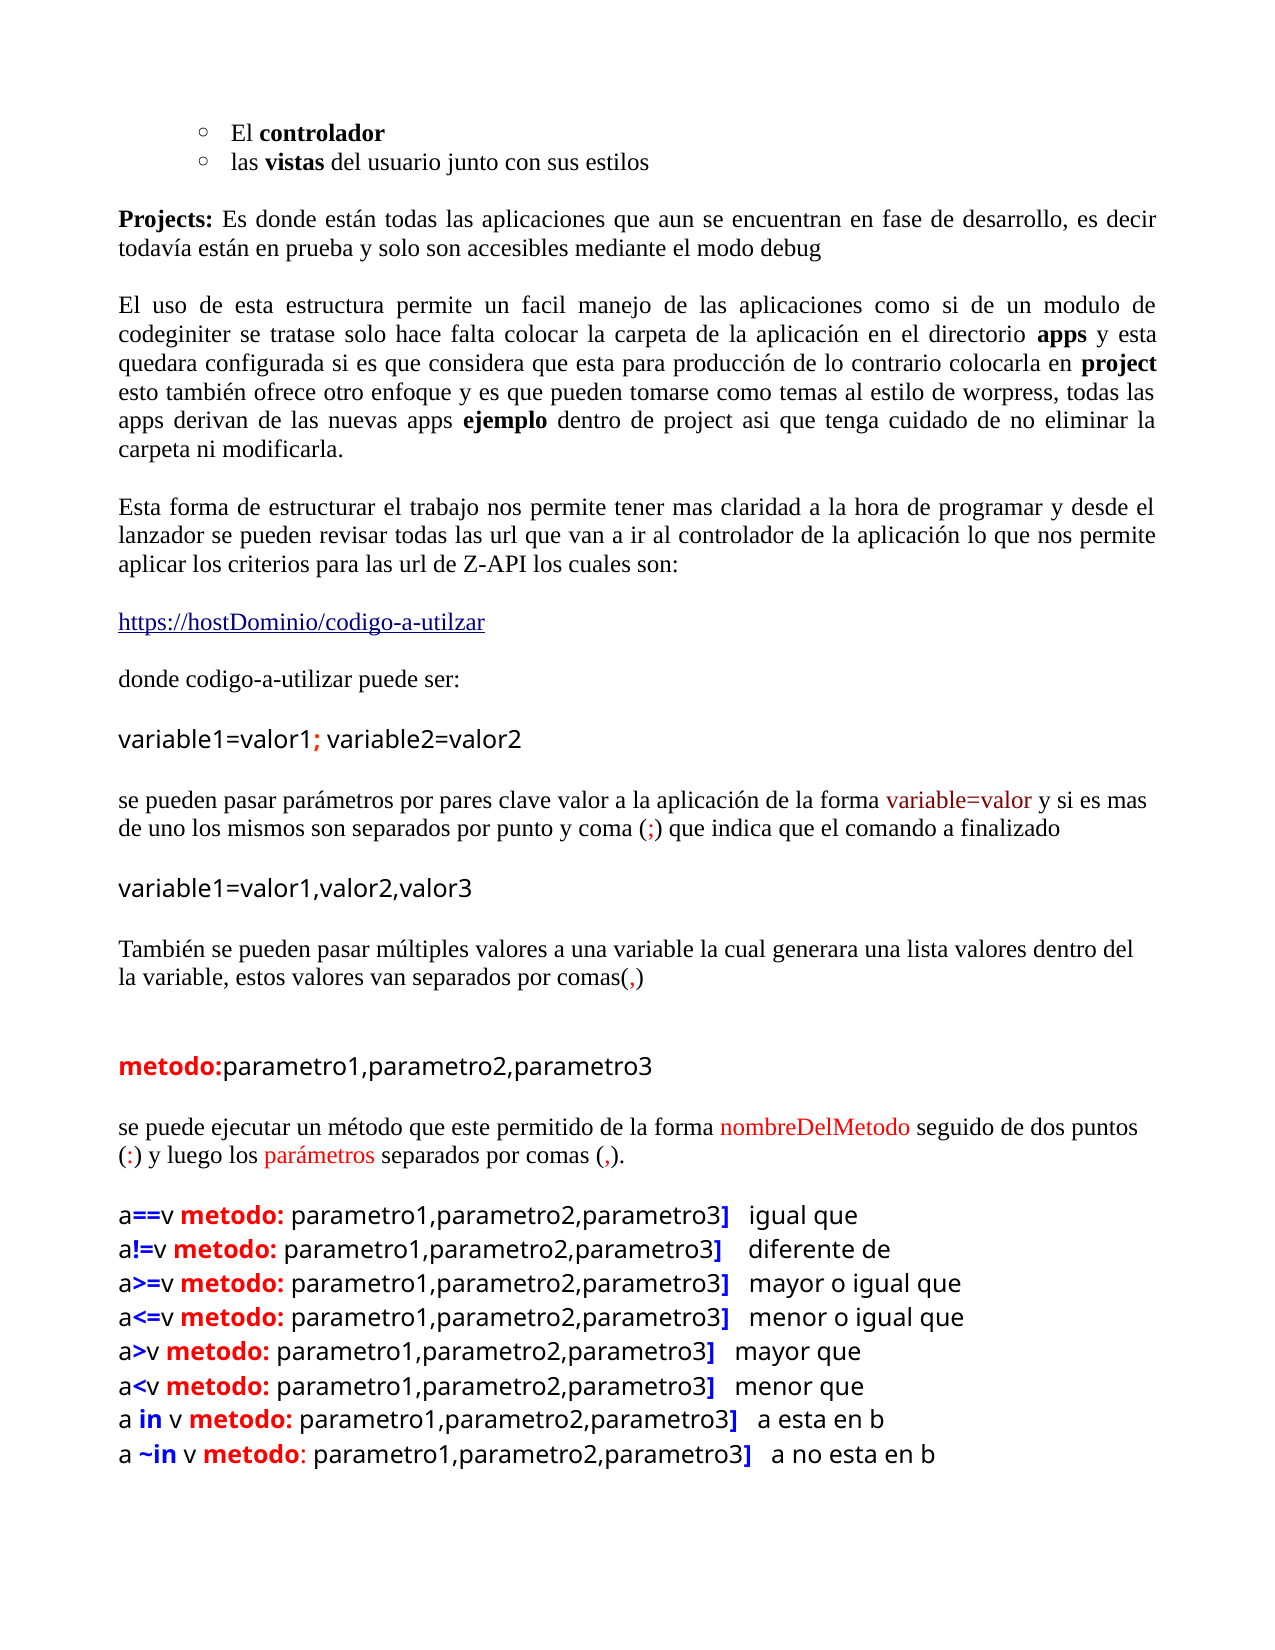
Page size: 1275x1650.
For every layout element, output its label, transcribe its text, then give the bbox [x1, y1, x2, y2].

text a<v metodo: parametro1,parametro2,parametro3] menor que [118, 1368, 1157, 1402]
list El controlador [193, 118, 1157, 147]
text se pueden pasar parámetros por pares clave valor a la aplicación de la forma variable=valor y si es mas de uno los mismos son separados por punto y coma (;) que indica que el comando a finalizado [118, 785, 1157, 842]
text a<=v metodo: parametro1,parametro2,parametro3] menor o igual que [118, 1300, 1157, 1334]
text a ~in v metodo: parametro1,parametro2,parametro3] a no esta en b [118, 1436, 1157, 1470]
text a>=v metodo: parametro1,parametro2,parametro3] mayor o igual que [118, 1266, 1157, 1300]
text El uso de esta estructura permite un facil manejo de las aplicaciones como si de un modulo de codeginiter se tratase solo hace falta colocar la carpeta de la aplicación en el directorio apps y esta quedara configurada si es que considera que esta para producción de lo contrario colocarla en project esto también ofrece otro enfoque y es que pueden tomarse como temas al estilo de worpress, todas las apps derivan de las nuevas apps ejemplo dentro de project asi que tenga cuidado de no eliminar la carpeta ni modificarla. [118, 291, 1157, 463]
text Projects: Es donde están todas las aplicaciones que aun se encuentran en fase de desarrollo, es decir todavía están en prueba y solo son accesibles mediante el modo debug [118, 204, 1157, 262]
text a!=v metodo: parametro1,parametro2,parametro3] diferente de [118, 1232, 1157, 1266]
text variable1=valor1,valor2,valor3 [118, 871, 1157, 905]
text a==v metodo: parametro1,parametro2,parametro3] igual que [118, 1198, 1157, 1232]
text Esta forma de estructurar el trabajo nos permite tener mas claridad a la hora de programar y desde el lanzador se pueden revisar todas las url que van a ir al controlador de la aplicación lo que nos permite aplicar los criterios para las url de Z-API los cuales son: [118, 492, 1157, 578]
text https://hostDominio/codigo-a-utilzar [118, 607, 1157, 636]
text a in v metodo: parametro1,parametro2,parametro3] a esta en b [118, 1402, 1157, 1436]
text se puede ejecutar un método que este permitido de la forma nombreDelMetodo seguido de dos puntos (:) y luego los parámetros separados por comas (,). [118, 1112, 1157, 1169]
text a>v metodo: parametro1,parametro2,parametro3] mayor que [118, 1334, 1157, 1368]
text metodo:parametro1,parametro2,parametro3 [118, 1049, 1157, 1083]
list las vistas del usuario junto con sus estilos [193, 147, 1157, 176]
text variable1=valor1; variable2=valor2 [118, 722, 1157, 756]
text También se pueden pasar múltiples valores a una variable la cual generara una lista valores dentro del la variable, estos valores van separados por comas(,) [118, 934, 1157, 991]
text donde codigo-a-utilizar puede ser: [118, 664, 1157, 693]
